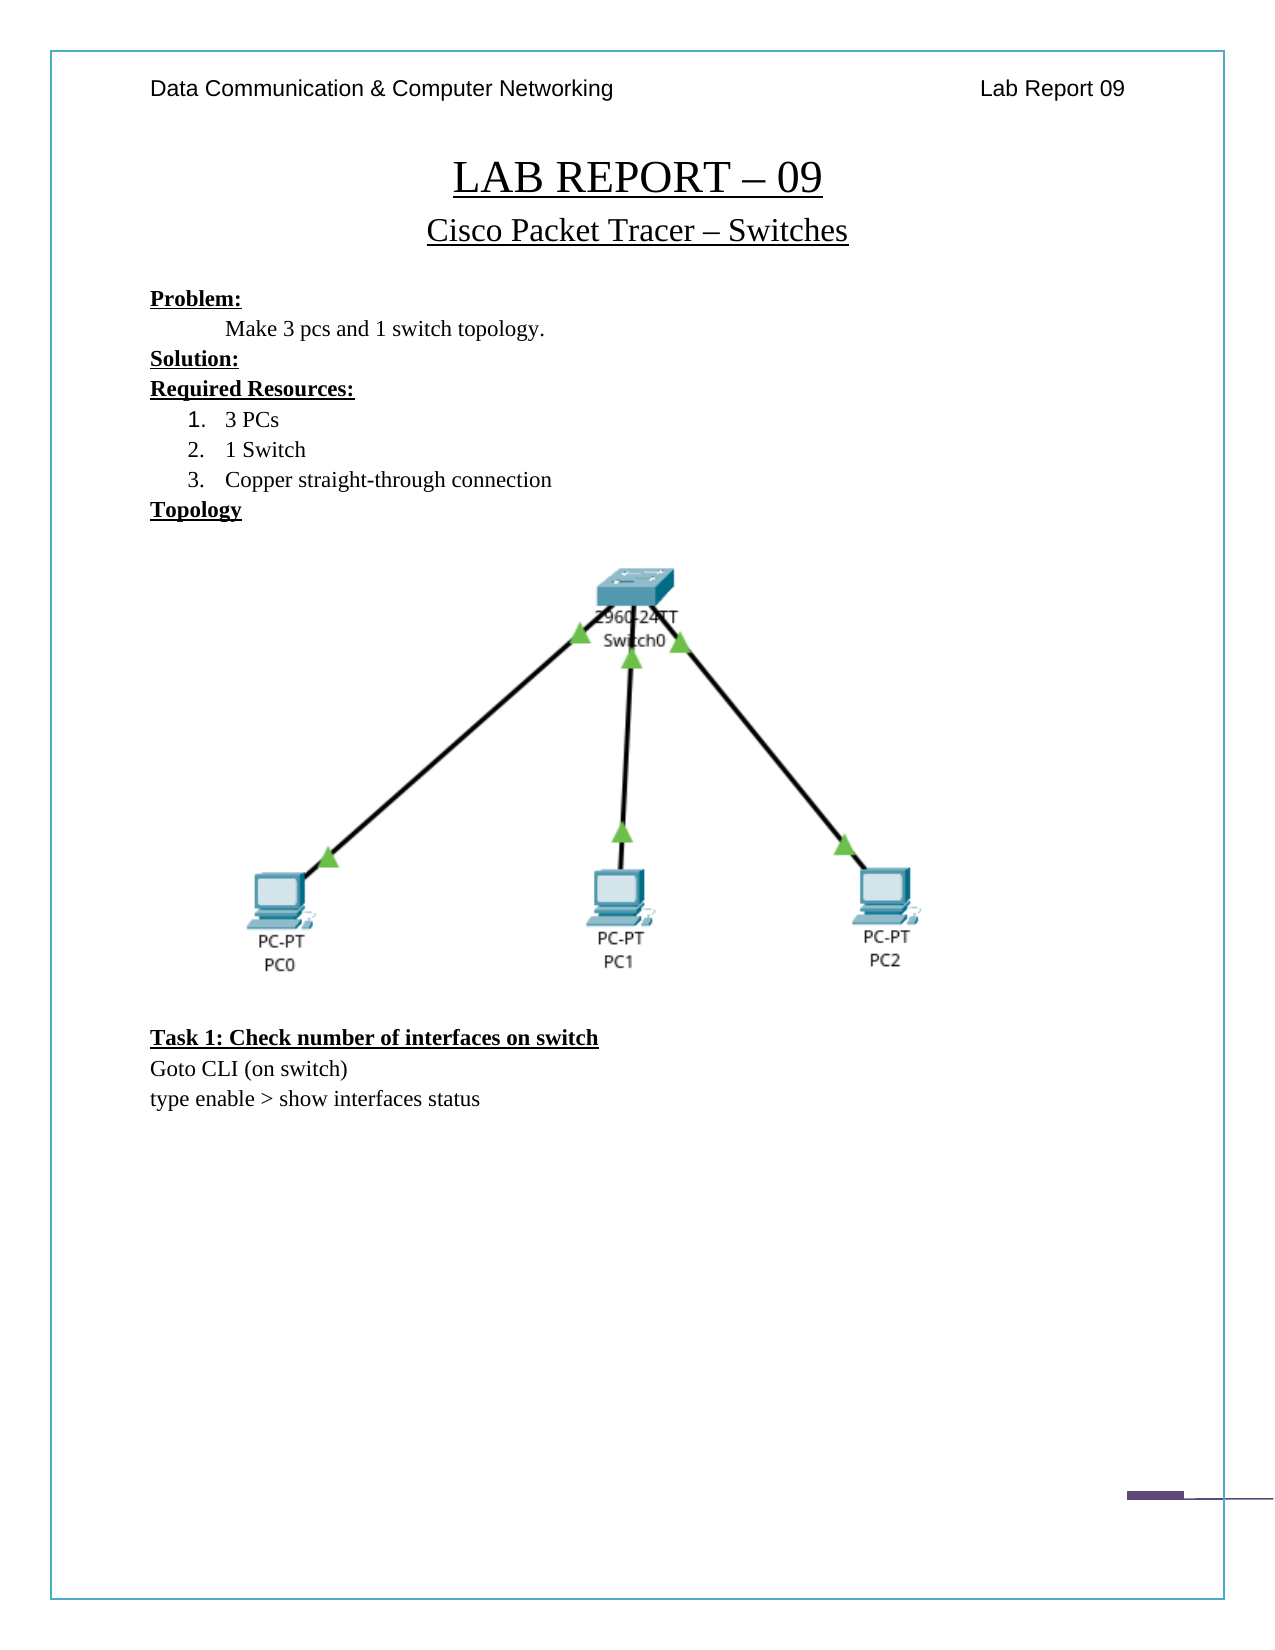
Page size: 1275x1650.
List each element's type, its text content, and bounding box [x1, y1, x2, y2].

text Solution: [150, 345, 1125, 372]
text Topology [150, 496, 1125, 523]
text Problem: [150, 285, 1125, 311]
picture [205, 556, 1070, 987]
text Make 3 pcs and 1 switch topology. [150, 315, 1125, 341]
text Task 1: Check number of interfaces on switch [150, 1024, 1125, 1051]
text LAB REPORT – 09 [150, 150, 1125, 203]
text Required Resources: [150, 375, 1125, 402]
text Goto CLI (on switch) [150, 1055, 1125, 1081]
list 1 Switch [187, 436, 1125, 462]
list Copper straight-through connection [187, 466, 1125, 493]
list 3 PCs [187, 406, 1125, 432]
text Cisco Packet Tracer – Switches [150, 211, 1125, 249]
text type enable > show interfaces status [150, 1085, 1125, 1111]
